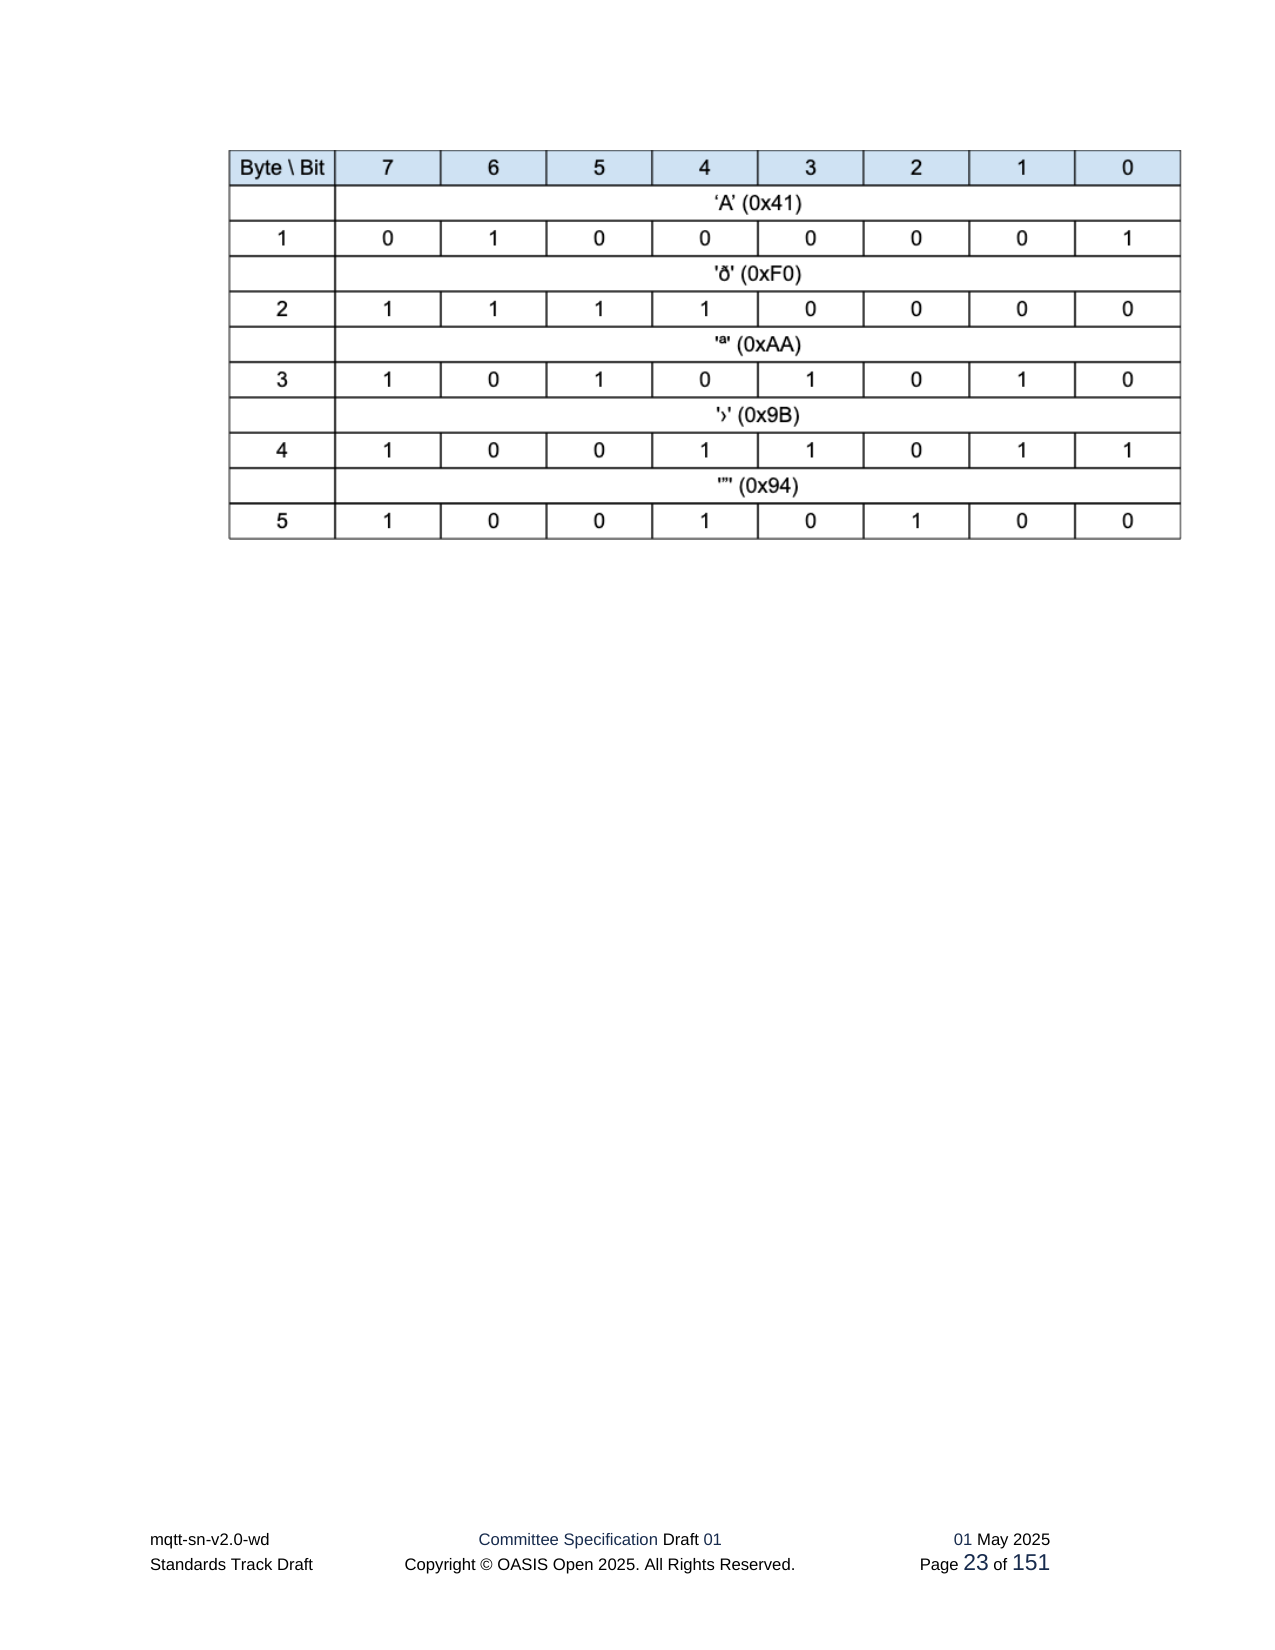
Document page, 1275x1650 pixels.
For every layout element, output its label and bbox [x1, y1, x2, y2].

picture [206, 150, 1182, 540]
